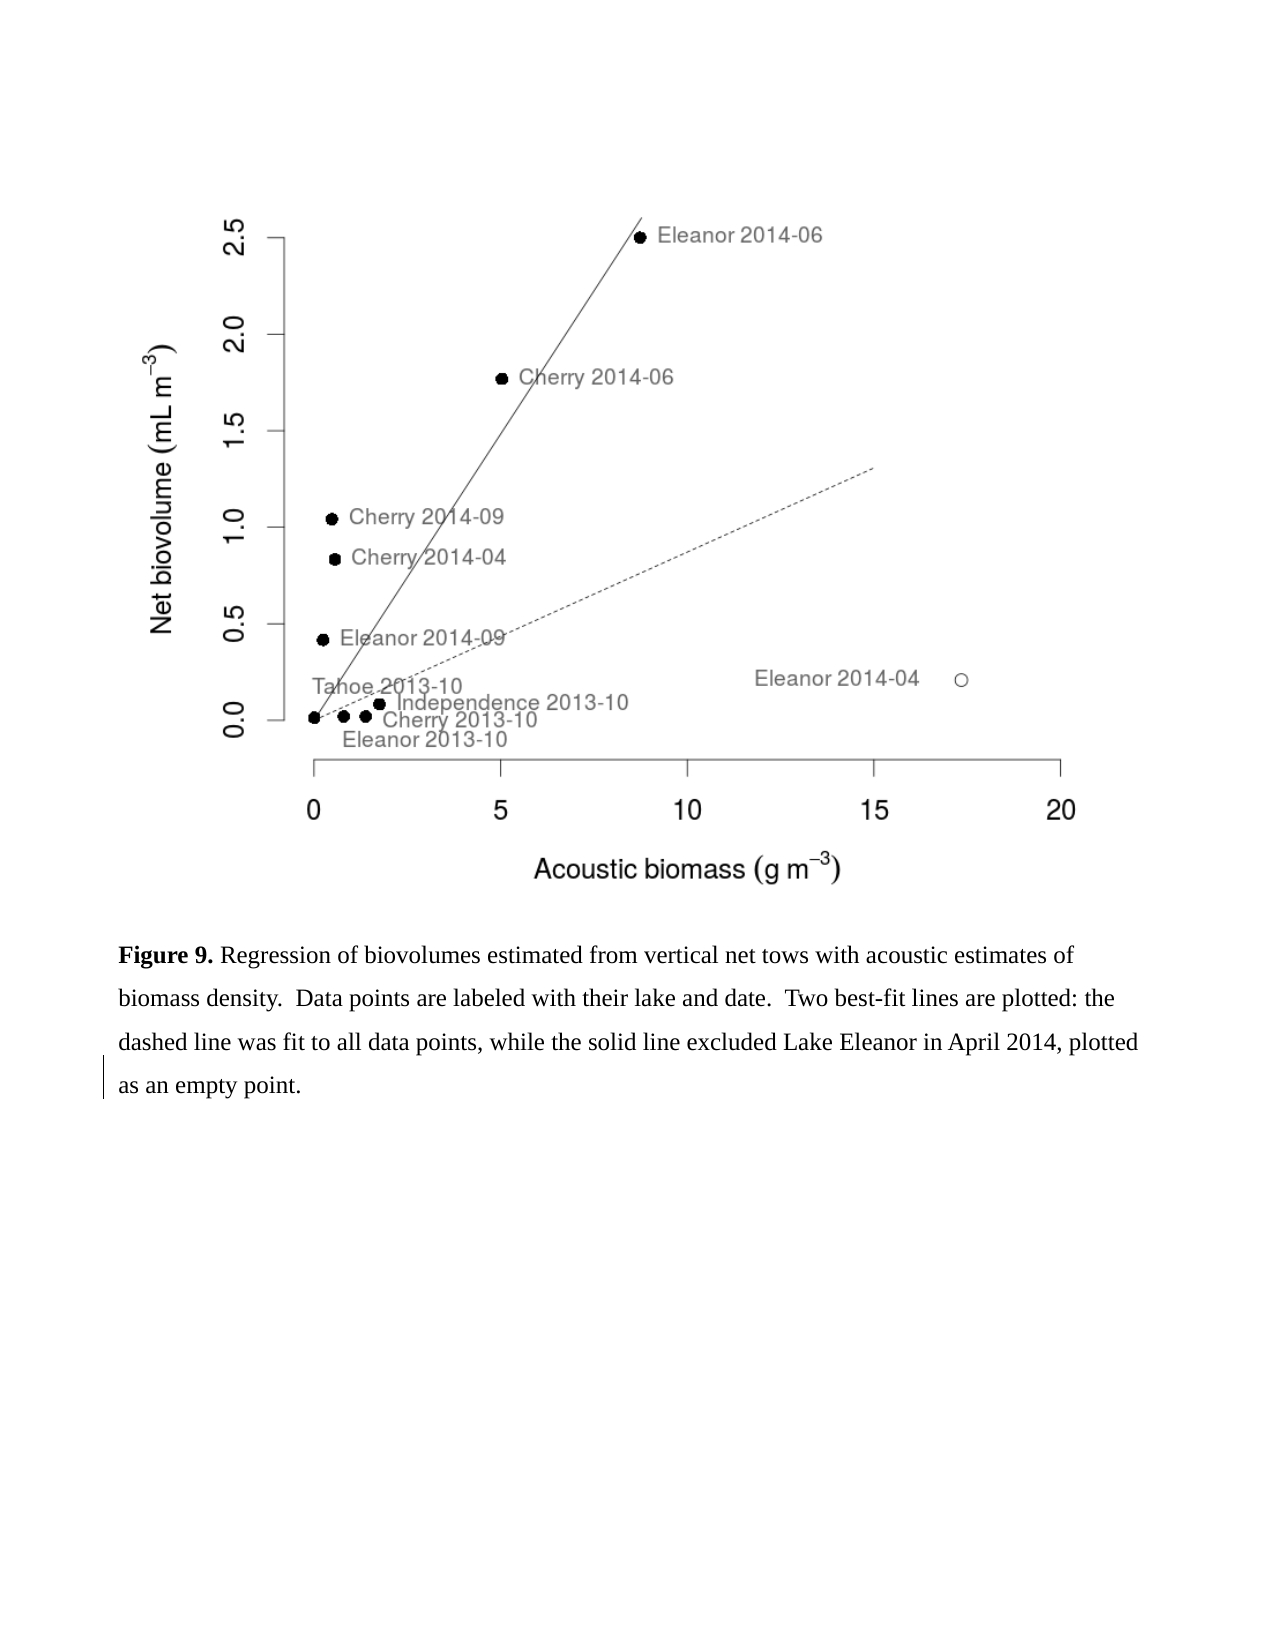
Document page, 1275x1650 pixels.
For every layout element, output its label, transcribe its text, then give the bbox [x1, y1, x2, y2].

picture [118, 118, 1157, 926]
text Figure 9. Regression of biovolumes estimated from vertical net tows with acoustic estimates of biomass density. Data points are labeled with their lake and date. Two best-fit lines are plotted: the dashed line was fit to all data points, while the solid line excluded Lake Eleanor in April 2014, plotted as an empty point. [118, 940, 1157, 1098]
